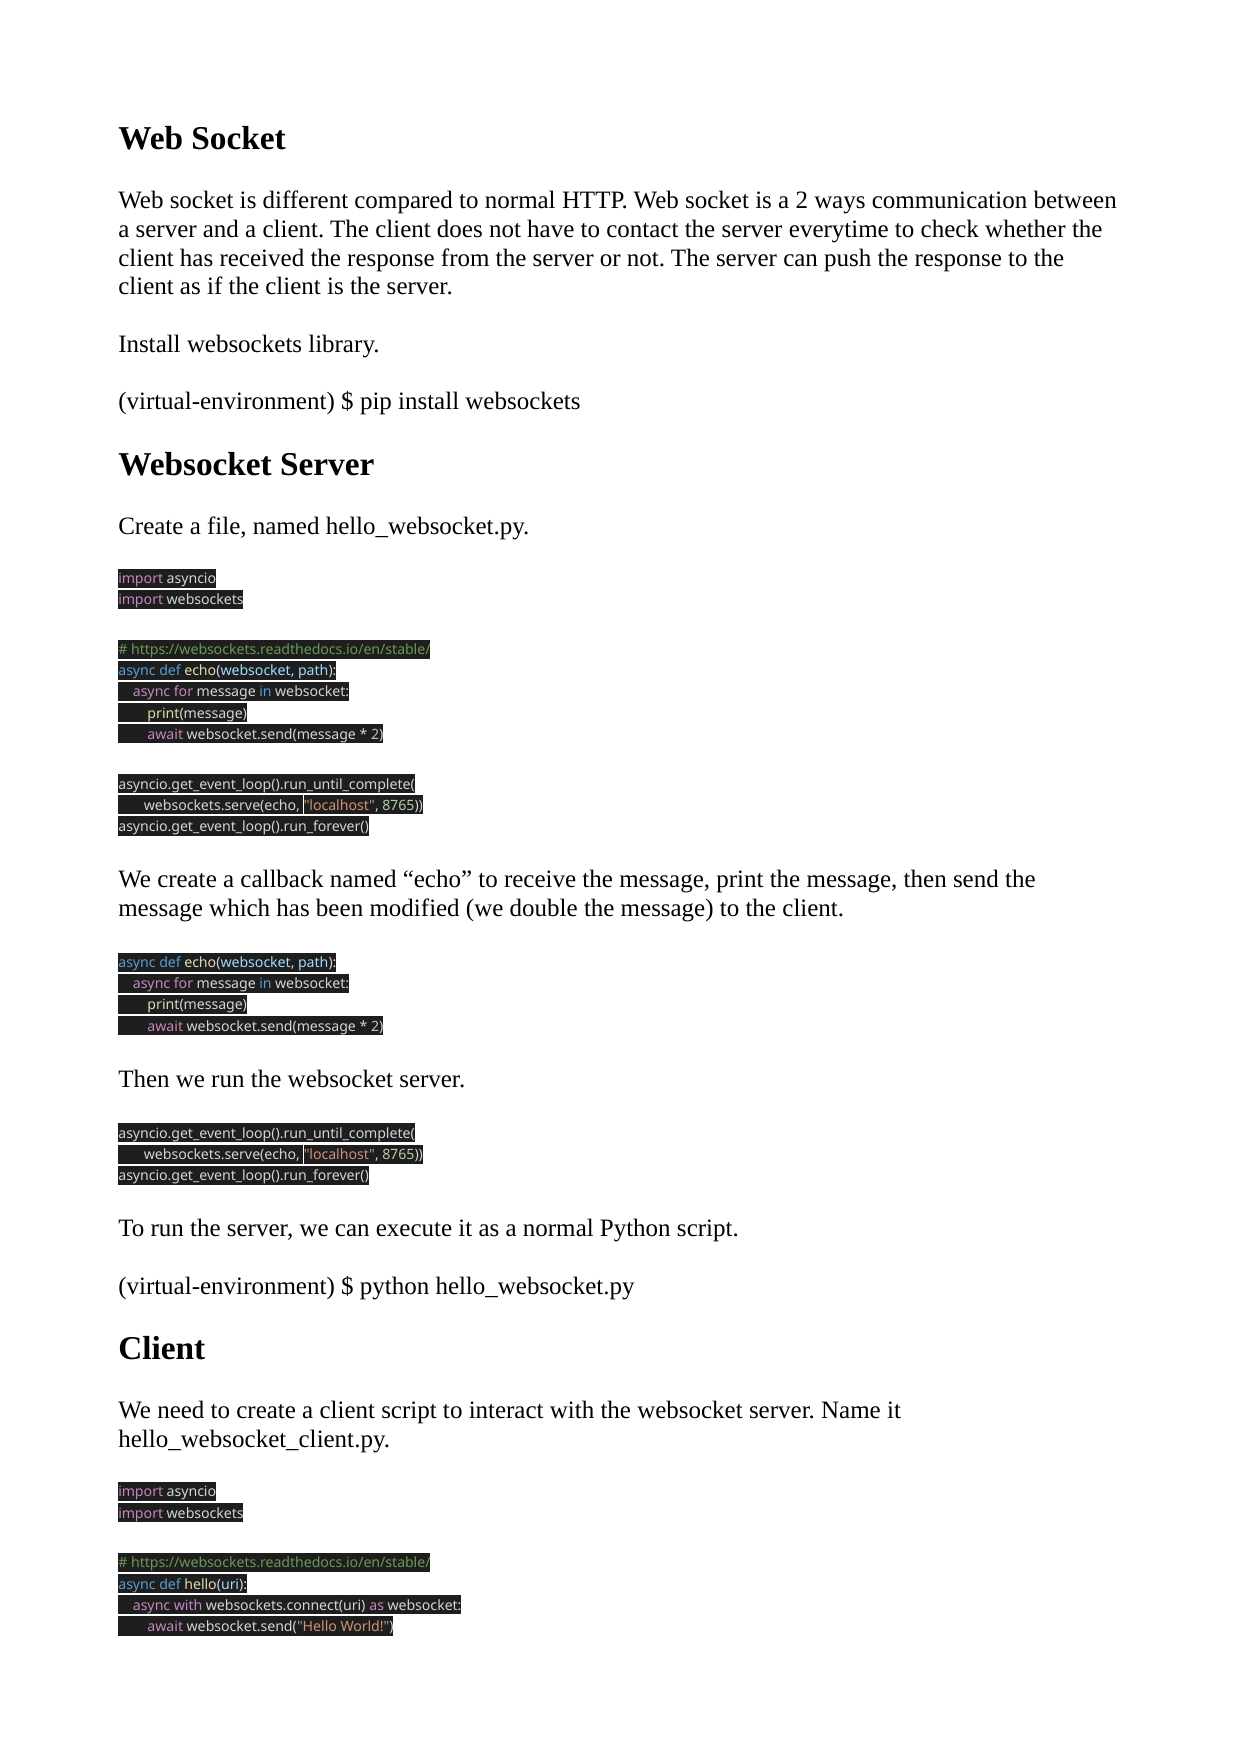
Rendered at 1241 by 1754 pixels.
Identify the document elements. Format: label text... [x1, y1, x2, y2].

text async def echo(websocket, path): [118, 951, 1122, 972]
text import websockets [118, 1501, 1122, 1522]
text print(message) [118, 993, 1122, 1014]
text async for message in websocket: [118, 680, 1122, 701]
text To run the server, we can execute it as a normal Python script. [118, 1213, 1122, 1242]
text import asyncio [118, 1482, 1122, 1501]
text We need to create a client script to interact with the websocket server. Name it hello_websocket_client.py. [118, 1396, 1122, 1453]
text async for message in websocket: [118, 972, 1122, 993]
text Web socket is different compared to normal HTTP. Web socket is a 2 ways communication between a server and a client. The client does not have to contact the server everytime to check whether the client has received the response from the server or not. The server can push the response to the client as if the client is the server. [118, 185, 1122, 300]
text Websocket Server [118, 444, 1122, 482]
text asyncio.get_event_loop().run_forever() [118, 1164, 1122, 1185]
text (virtual-environment) $ pip install websockets [118, 386, 1122, 415]
text await websocket.send(message * 2) [118, 1014, 1122, 1035]
text # https://websockets.readthedocs.io/en/stable/ [118, 1551, 1122, 1572]
text await websocket.send("Hello World!") [118, 1614, 1122, 1636]
text async def hello(uri): [118, 1572, 1122, 1593]
text Install websockets library. [118, 329, 1122, 358]
text import asyncio [118, 568, 1122, 588]
text # https://websockets.readthedocs.io/en/stable/ [118, 638, 1122, 659]
text Client [118, 1328, 1122, 1367]
text async def echo(websocket, path): [118, 659, 1122, 680]
text print(message) [118, 701, 1122, 722]
text asyncio.get_event_loop().run_forever() [118, 814, 1122, 836]
text Web Socket [118, 118, 1122, 156]
text websockets.serve(echo, "localhost", 8765)) [118, 1142, 1122, 1164]
text asyncio.get_event_loop().run_until_complete( [118, 772, 1122, 793]
text asyncio.get_event_loop().run_until_complete( [118, 1121, 1122, 1142]
text async with websockets.connect(uri) as websocket: [118, 1593, 1122, 1614]
text websockets.serve(echo, "localhost", 8765)) [118, 793, 1122, 814]
text We create a callback named “echo” to receive the message, print the message, then send the message which has been modified (we double the message) to the client. [118, 864, 1122, 922]
text import websockets [118, 588, 1122, 609]
text Then we run the websocket server. [118, 1064, 1122, 1093]
text Create a file, named hello_websocket.py. [118, 511, 1122, 540]
text await websocket.send(message * 2) [118, 722, 1122, 743]
text (virtual-environment) $ python hello_websocket.py [118, 1271, 1122, 1300]
